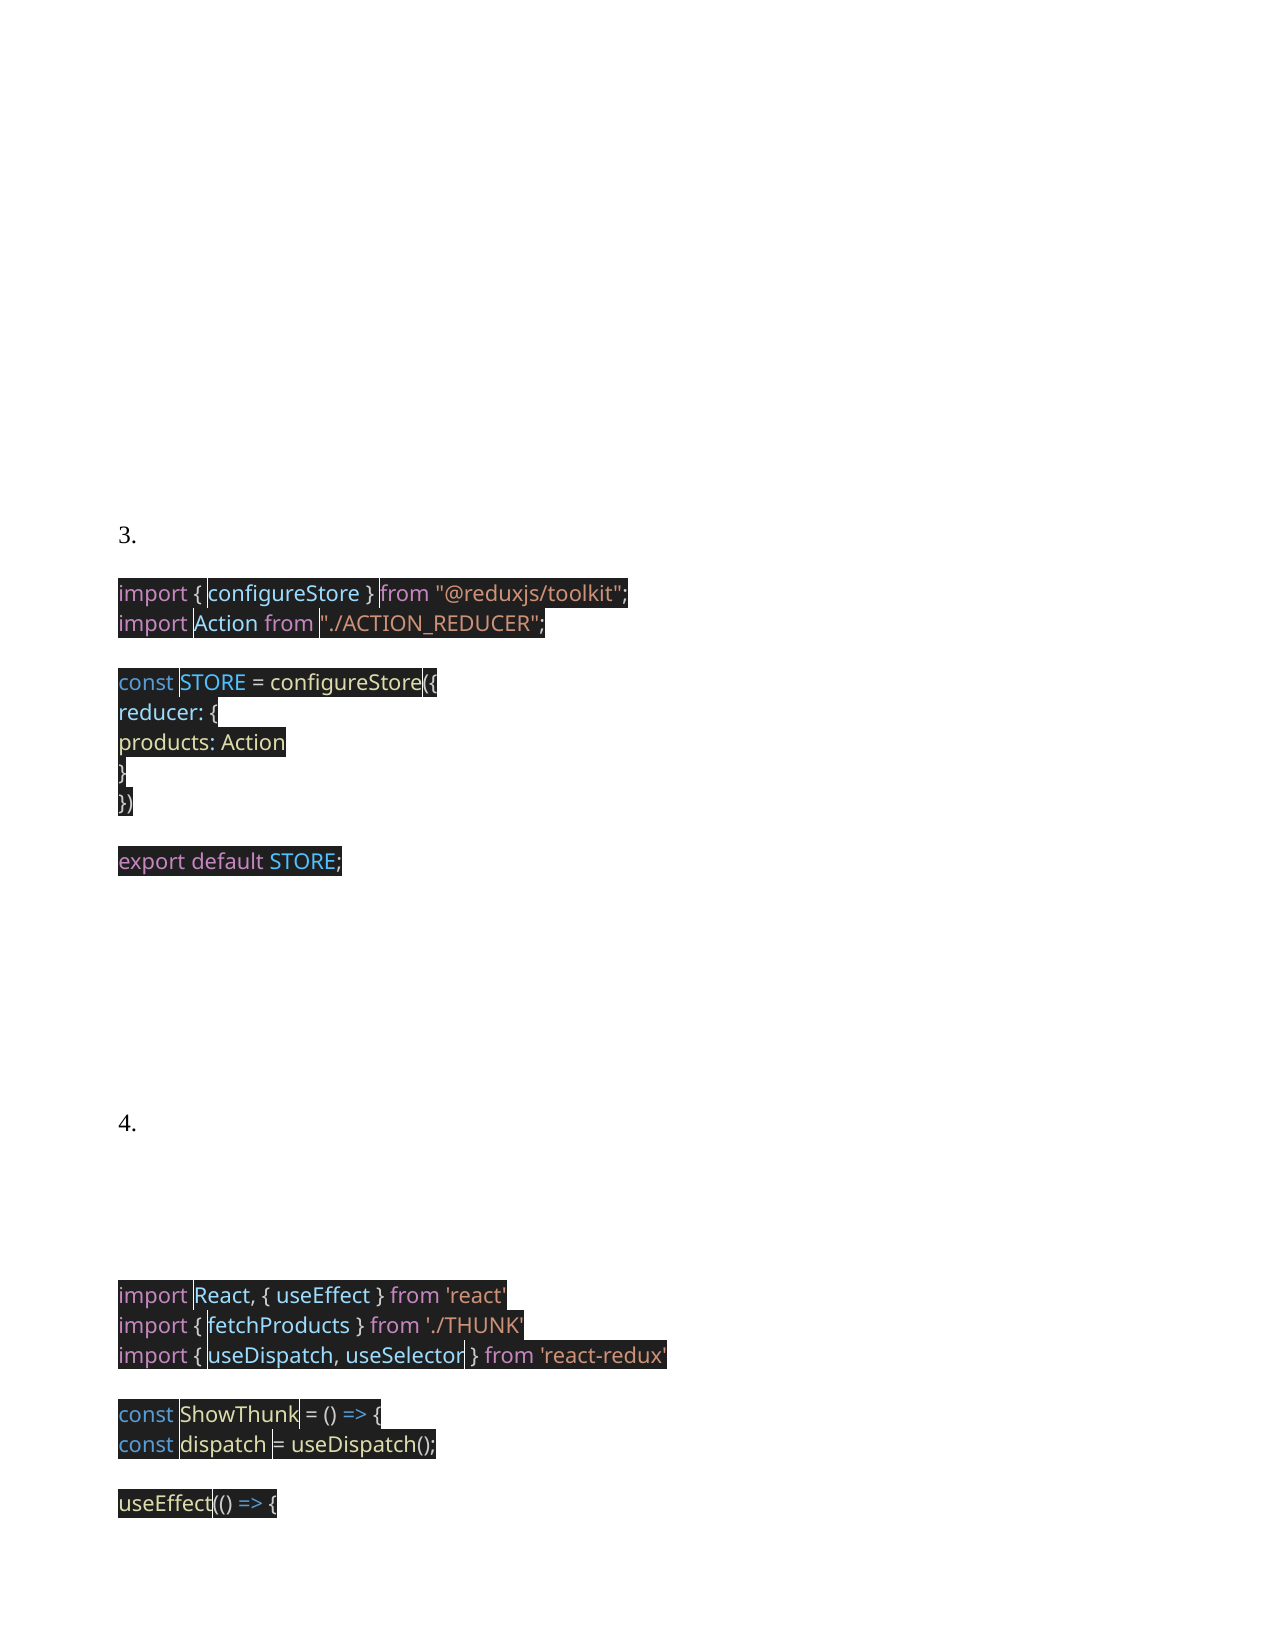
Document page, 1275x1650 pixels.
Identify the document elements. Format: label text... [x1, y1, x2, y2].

text } [118, 757, 1157, 787]
text import { configureStore } from "@reduxjs/toolkit"; [118, 578, 1157, 608]
text const ShowThunk = () => { [118, 1399, 1157, 1429]
text import { fetchProducts } from './THUNK' [118, 1310, 1157, 1340]
text products: Action [118, 727, 1157, 757]
text }) [118, 787, 1157, 816]
text 4. [118, 1108, 1157, 1136]
text const dispatch = useDispatch(); [118, 1429, 1157, 1459]
text reducer: { [118, 697, 1157, 727]
text const STORE = configureStore({ [118, 667, 1157, 697]
text import React, { useEffect } from 'react' [118, 1280, 1157, 1310]
text export default STORE; [118, 846, 1157, 876]
text useEffect(() => { [118, 1488, 1157, 1518]
text import { useDispatch, useSelector } from 'react-redux' [118, 1340, 1157, 1369]
text 3. [118, 521, 1157, 549]
text import Action from "./ACTION_REDUCER"; [118, 608, 1157, 638]
